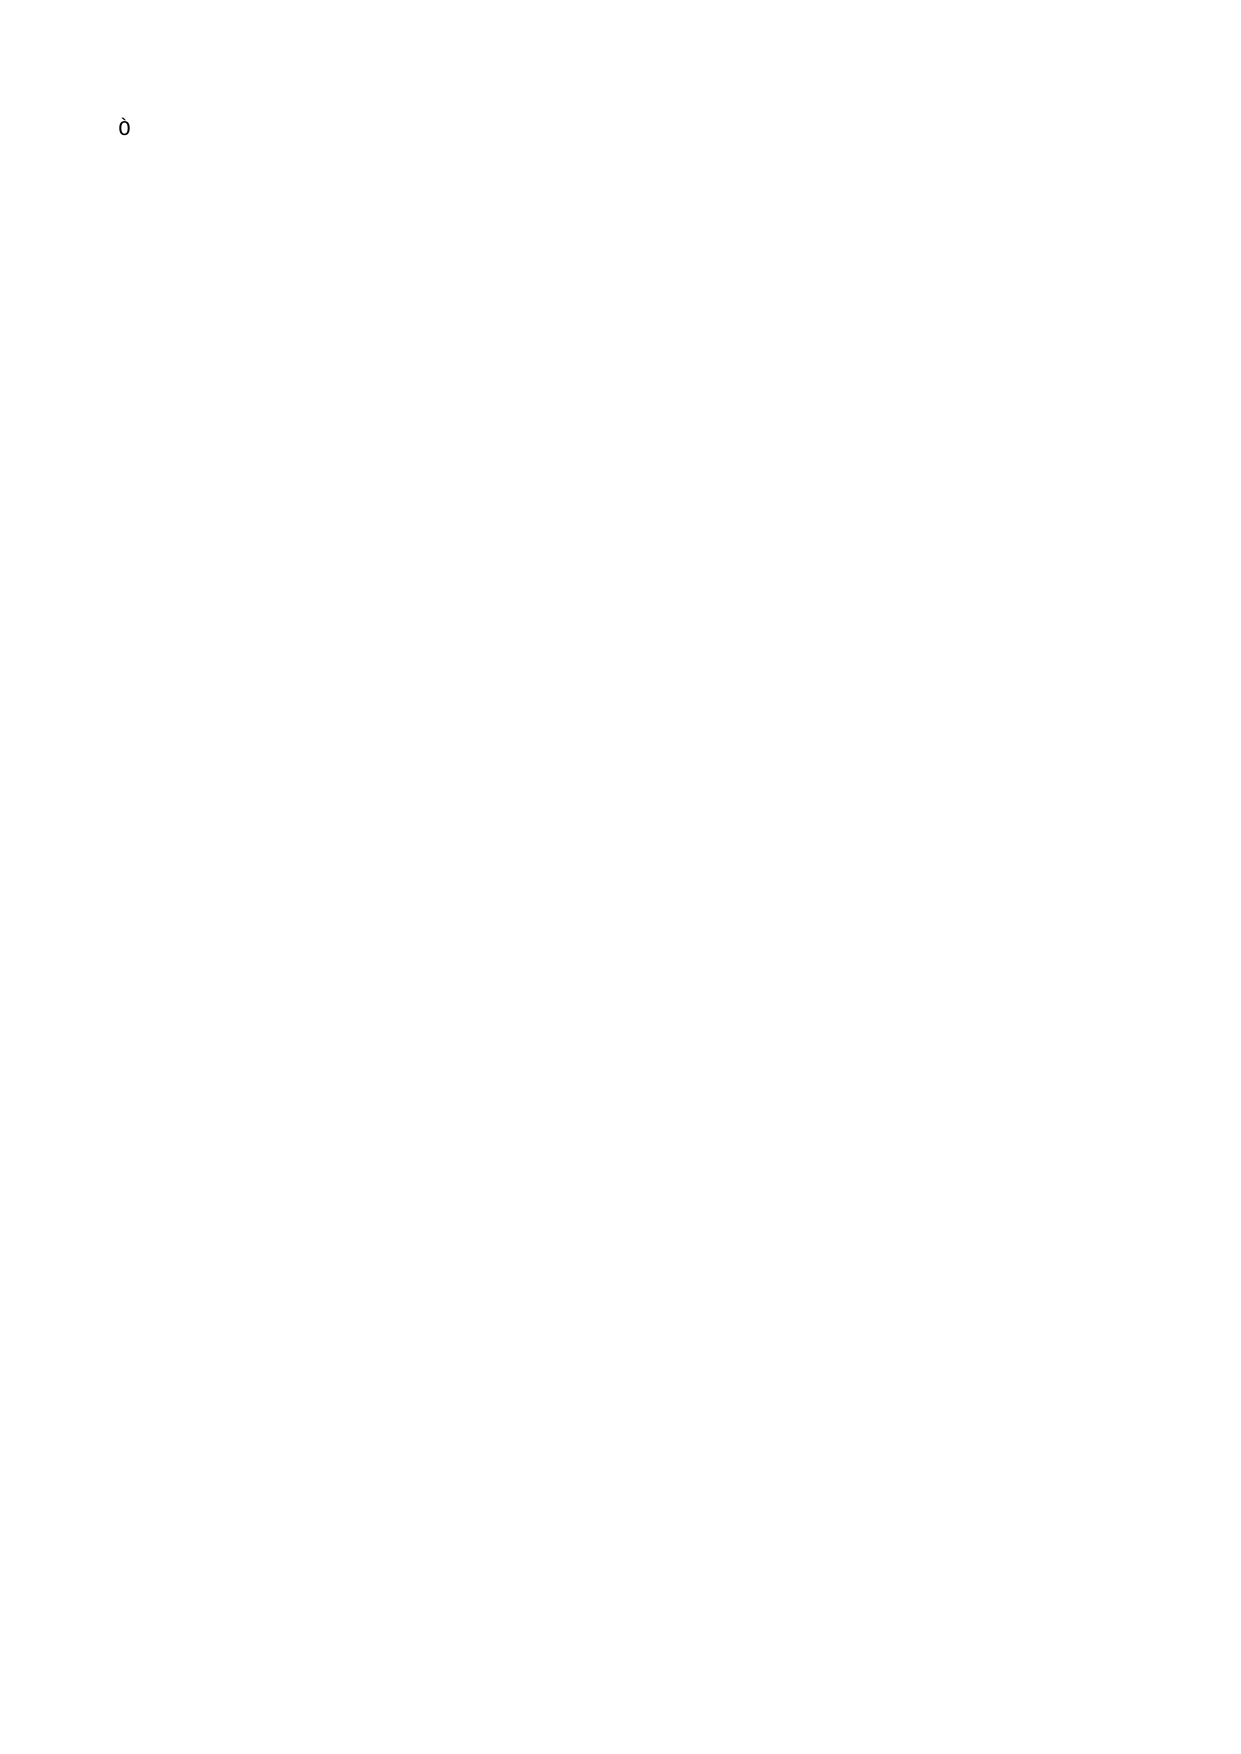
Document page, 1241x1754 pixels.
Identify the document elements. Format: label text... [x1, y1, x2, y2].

text Ò [118, 118, 1122, 142]
